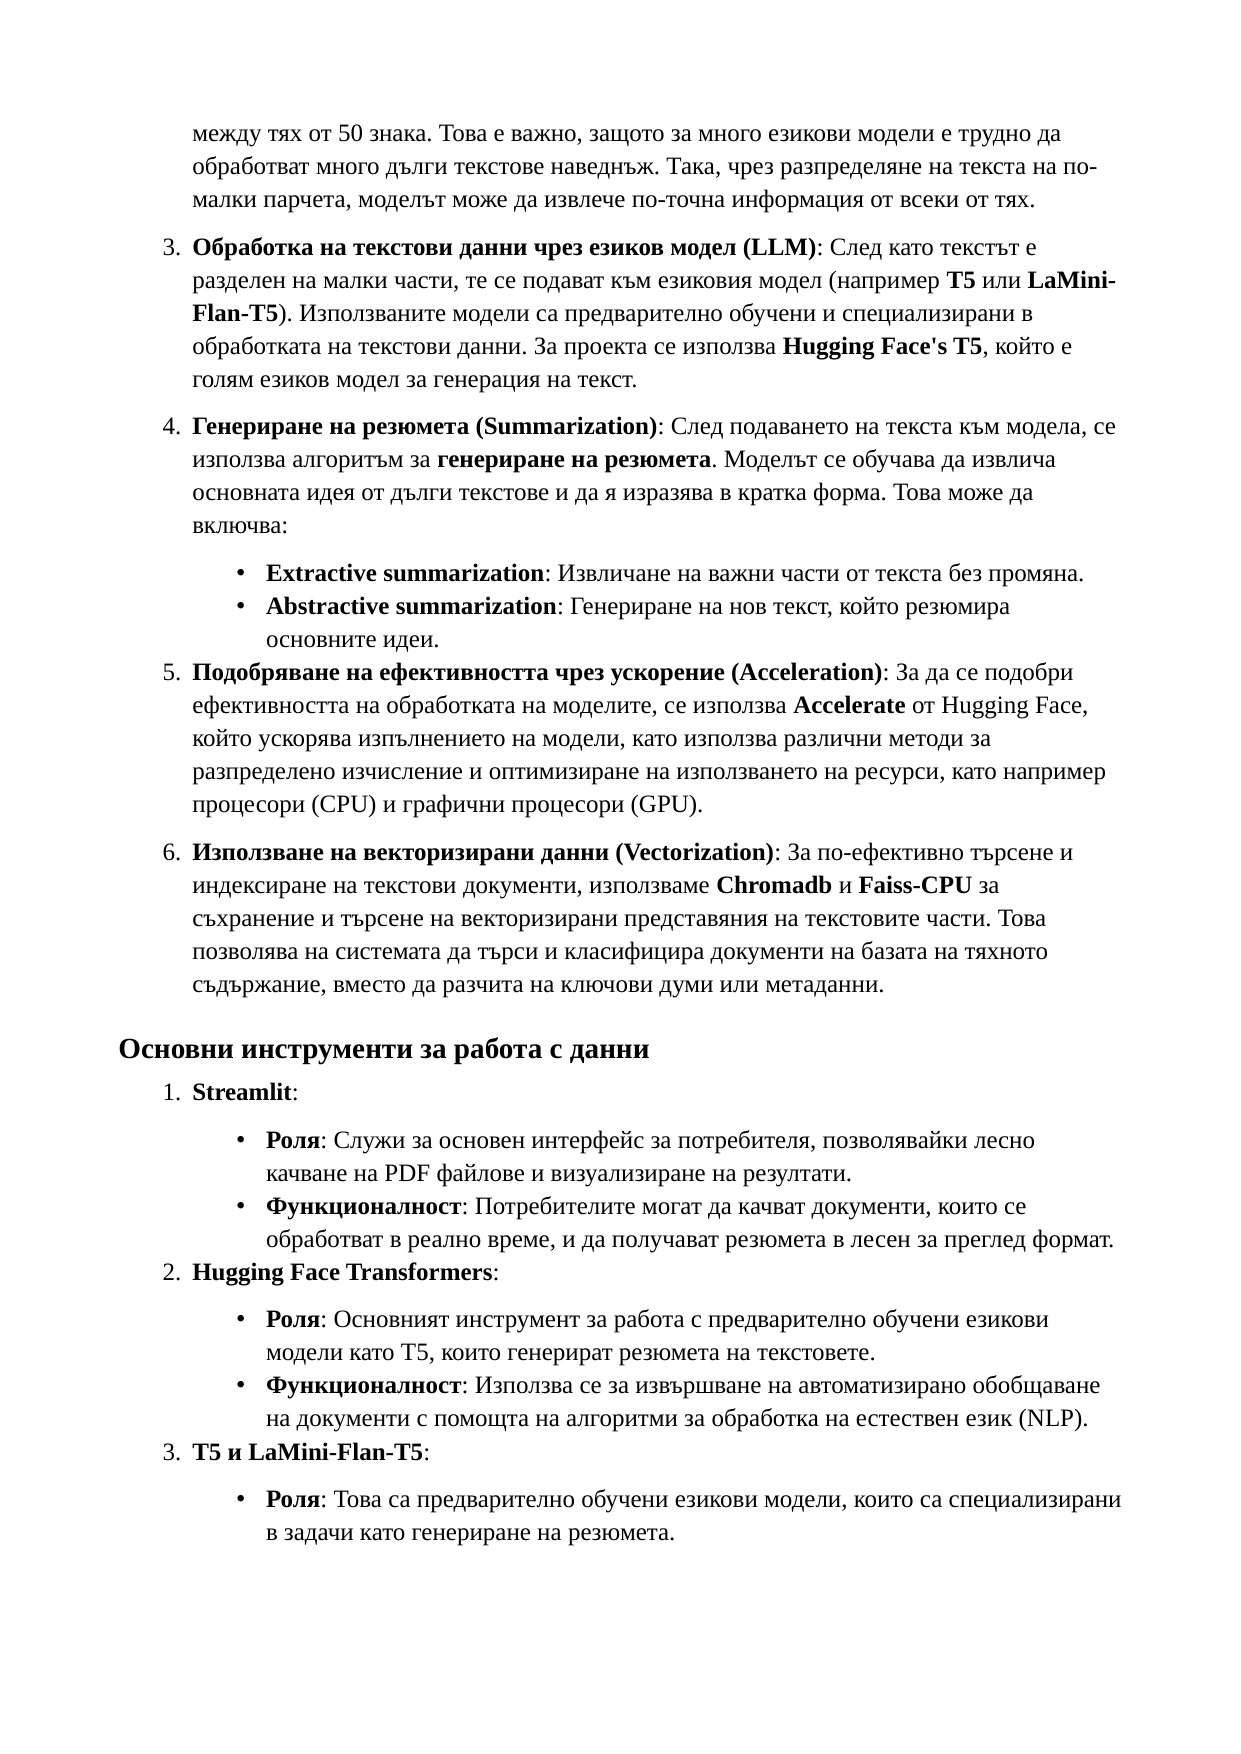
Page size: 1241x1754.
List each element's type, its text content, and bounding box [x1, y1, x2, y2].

list Генериране на резюмета (Summarization): След подаването на текста към модела, се използва алгоритъм за генериране на резюмета. Моделът се обучава да извлича основната идея от дълги текстове и да я изразява в кратка форма. Това може да включва: [162, 411, 1122, 539]
list Hugging Face Transformers: [162, 1257, 1122, 1286]
list Подобряване на ефективността чрез ускорение (Acceleration): За да се подобри ефективността на обработката на моделите, се използва Accelerate от Hugging Face, който ускорява изпълнението на модели, като използва различни методи за разпределено изчисление и оптимизиране на използването на ресурси, като например процесори (CPU) и графични процесори (GPU). [162, 657, 1122, 818]
list Extractive summarization: Извличане на важни части от текста без промяна. [236, 558, 1122, 587]
list Функционалност: Потребителите могат да качват документи, които се обработват в реално време, и да получават резюмета в лесен за преглед формат. [236, 1191, 1122, 1253]
list Обработка на текстови данни чрез езиков модел (LLM): След като текстът е разделен на малки части, те се подават към езиковия модел (например T5 или LaMini-Flan-T5). Използваните модели са предварително обучени и специализирани в обработката на текстови данни. За проекта се използва Hugging Face's T5, който е голям езиков модел за генерация на текст. [162, 232, 1122, 393]
list Роля: Служи за основен интерфейс за потребителя, позволявайки лесно качване на PDF файлове и визуализиране на резултати. [236, 1125, 1122, 1187]
list Функционалност: Използва се за извършване на автоматизирано обобщаване на документи с помощта на алгоритми за обработка на естествен език (NLP). [236, 1371, 1122, 1432]
list T5 и LaMini-Flan-T5: [162, 1437, 1122, 1465]
list Роля: Основният инструмент за работа с предварително обучени езикови модели като T5, които генерират резюмета на текстовете. [236, 1304, 1122, 1366]
list Роля: Това са предварително обучени езикови модели, които са специализирани в задачи като генериране на резюмета. [236, 1484, 1122, 1546]
subtitle Основни инструменти за работа с данни [118, 1031, 1122, 1065]
list Streamlit: [162, 1077, 1122, 1106]
list Използване на векторизирани данни (Vectorization): За по-ефективно търсене и индексиране на текстови документи, използваме Chromadb и Faiss-CPU за съхранение и търсене на векторизирани представяния на текстовите части. Това позволява на системата да търси и класифицира документи на базата на тяхното съдържание, вместо да разчита на ключови думи или метаданни. [162, 837, 1122, 998]
list Abstractive summarization: Генериране на нов текст, който резюмира основните идеи. [236, 591, 1122, 653]
list между тях от 50 знака. Това е важно, защото за много езикови модели е трудно да обработват много дълги текстове наведнъж. Така, чрез разпределяне на текста на по-малки парчета, моделът може да извлече по-точна информация от всеки от тях. [162, 118, 1122, 213]
